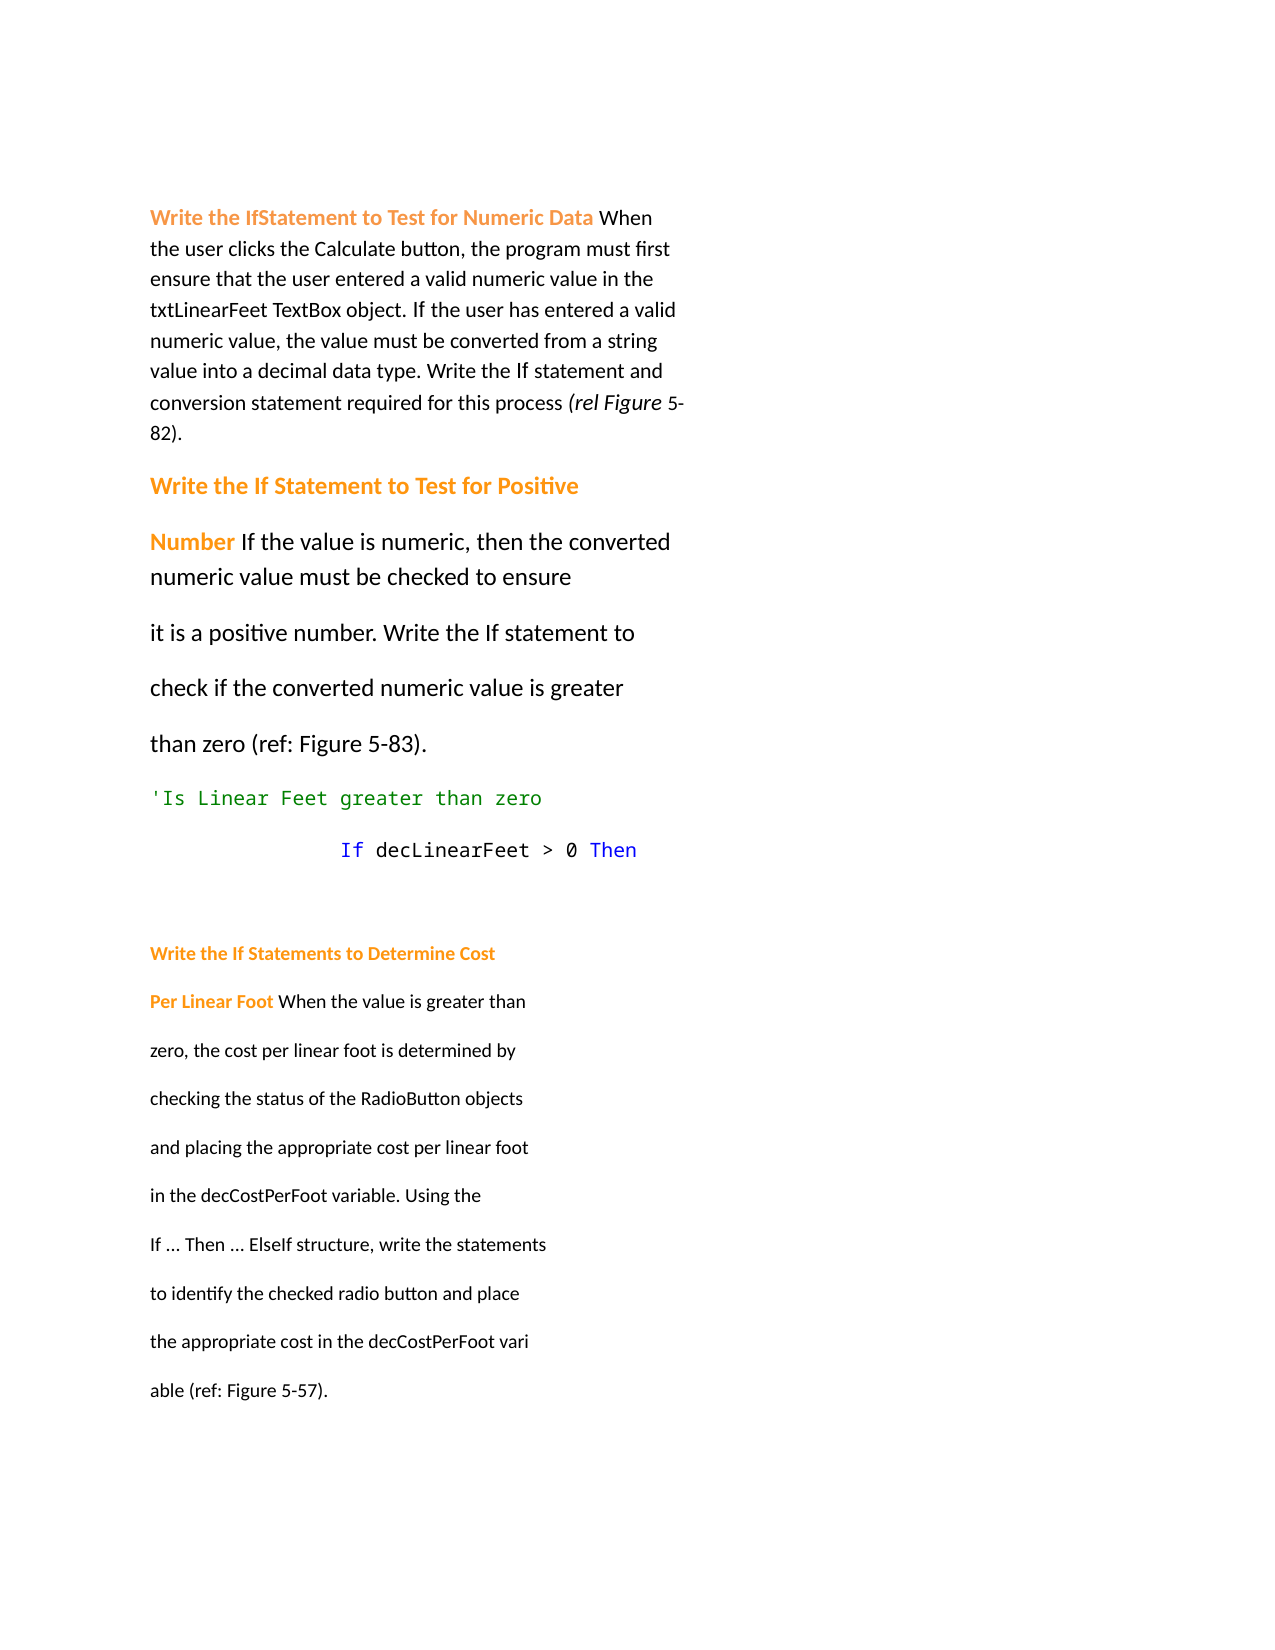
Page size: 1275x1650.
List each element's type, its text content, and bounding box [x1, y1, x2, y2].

text If ... Then ... ElseIf structure, write the statements [150, 1232, 1161, 1256]
text Per Linear Foot When the value is greater than [150, 989, 1161, 1013]
text checking the status of the RadioButton objects [150, 1086, 1161, 1111]
text zero, the cost per linear foot is determined by [150, 1038, 1161, 1062]
text Write the IfStatement to Test for Numeric Data When the user clicks the Calculate button, the program must first ensure that the user entered a valid numeric value in the txtLinearFeet TextBox object. If the user has entered a valid numeric value, the value must be converted from a string value into a decimal data type. Write the If statement and conversion statement required for this process (rel Figure 5-82). [150, 203, 684, 446]
text than zero (ref: Figure 5-83). [150, 728, 684, 759]
text it is a positive number. Write the If statement to [150, 617, 684, 647]
text and placing the appropriate cost per linear foot [150, 1135, 1161, 1159]
text Write the If Statement to Test for Positive [150, 470, 684, 501]
text able (ref: Figure 5-57). [150, 1378, 1161, 1402]
text 'Is Linear Feet greater than zero [150, 784, 1161, 811]
text the appropriate cost in the decCostPerFoot vari­ [150, 1329, 1161, 1353]
text If decLinearFeet > 0 Then [150, 836, 1161, 863]
text in the decCostPerFoot variable. Using the [150, 1183, 1161, 1208]
text check if the converted numeric value is greater [150, 673, 684, 703]
text Write the If Statements to Determine Cost [150, 941, 1161, 965]
text Number If the value is numeric, then the converted numeric value must be checked to ensure [150, 526, 684, 591]
text to identify the checked radio button and place [150, 1281, 1161, 1305]
